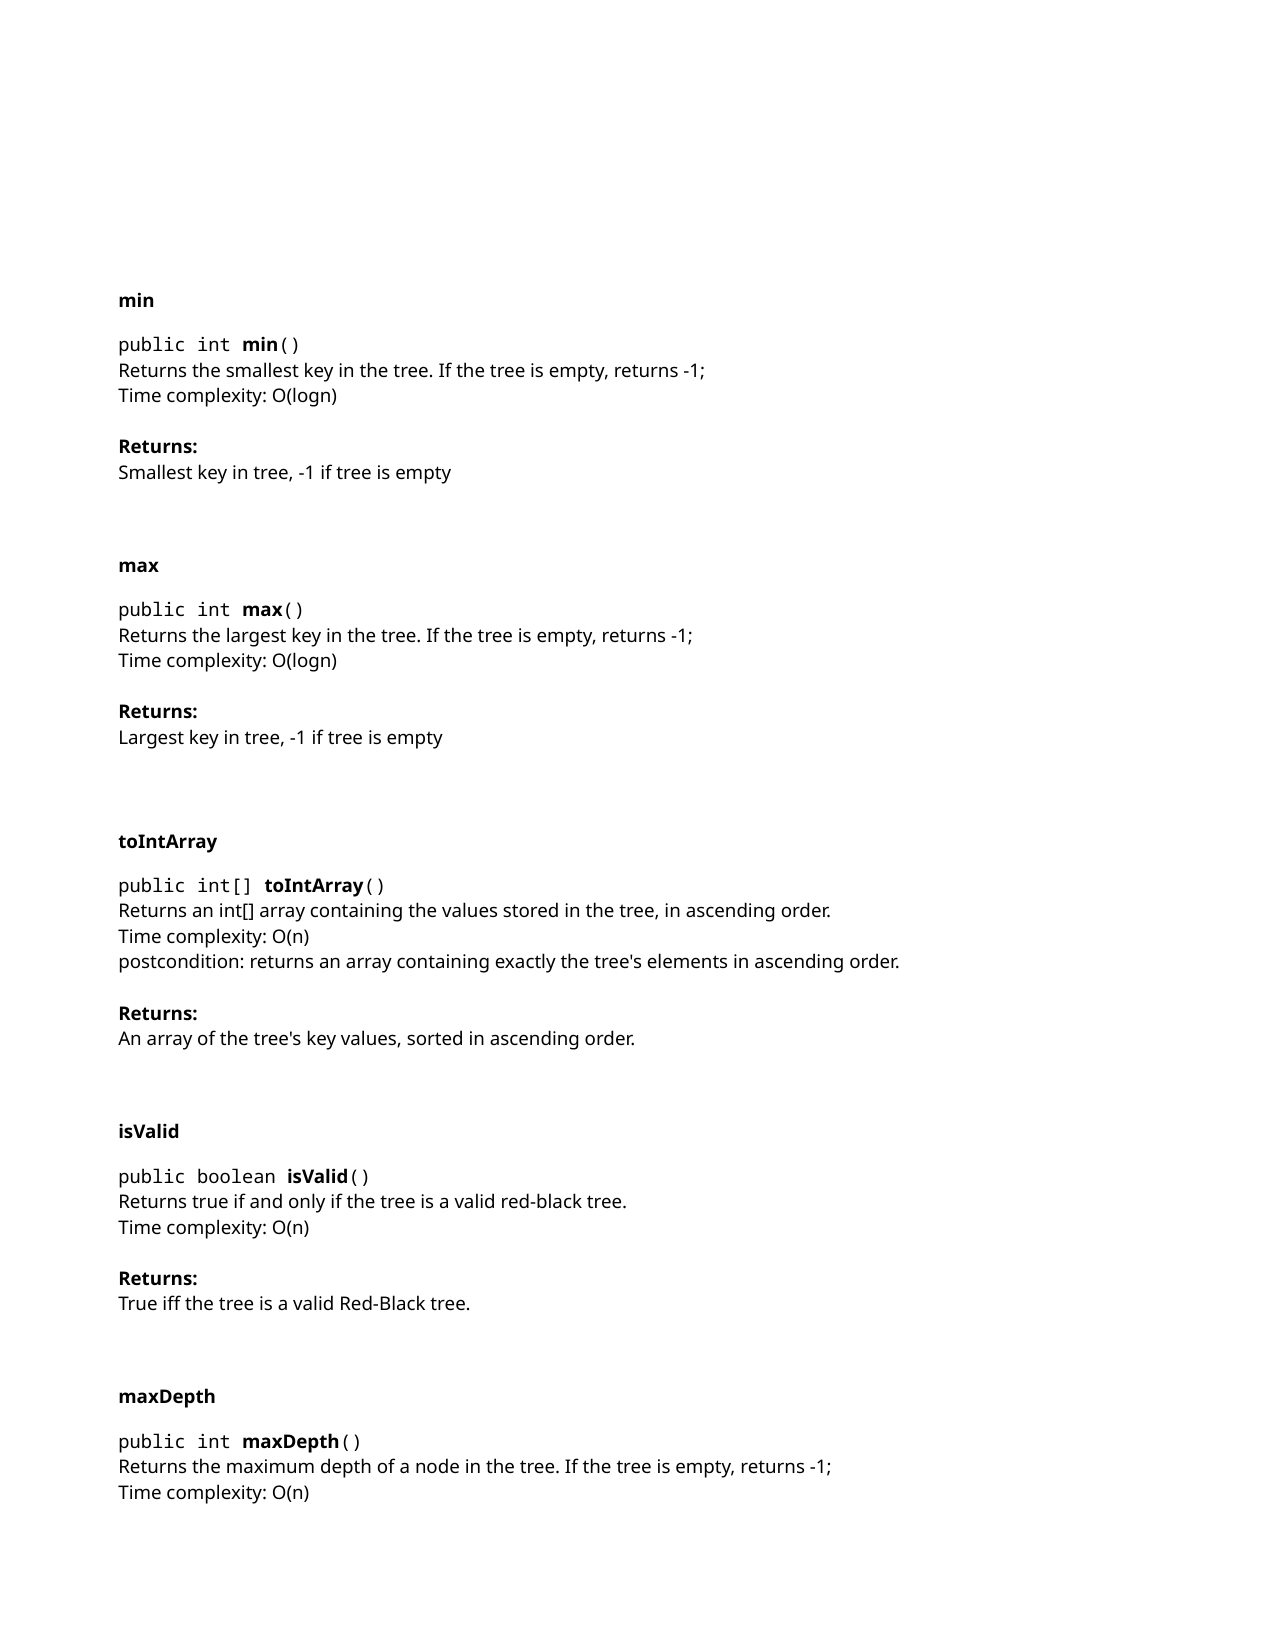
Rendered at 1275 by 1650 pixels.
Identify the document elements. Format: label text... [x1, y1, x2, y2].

text max [118, 552, 1157, 578]
text toIntArray [118, 828, 1157, 853]
text Returns true if and only if the tree is a valid red-black tree. [118, 1188, 1157, 1214]
text public boolean isValid() [118, 1163, 1157, 1188]
text postcondition: returns an array containing exactly the tree's elements in ascending order. [118, 949, 1157, 974]
text public int min() [118, 332, 1157, 357]
text Time complexity: O(logn) [118, 648, 1157, 673]
text Largest key in tree, -1 if tree is empty [118, 724, 1157, 750]
text Time complexity: O(n) [118, 1479, 1157, 1504]
text public int maxDepth() [118, 1428, 1157, 1453]
text Time complexity: O(logn) [118, 383, 1157, 408]
text Smallest key in tree, -1 if tree is empty [118, 459, 1157, 485]
text True iff the tree is a valid Red-Black tree. [118, 1291, 1157, 1316]
text Returns: [118, 699, 1157, 724]
text Returns the largest key in the tree. If the tree is empty, returns -1; [118, 622, 1157, 648]
text maxDepth [118, 1384, 1157, 1409]
text An array of the tree's key values, sorted in ascending order. [118, 1025, 1157, 1051]
text Time complexity: O(n) [118, 923, 1157, 949]
text Returns the maximum depth of a node in the tree. If the tree is empty, returns -1; [118, 1453, 1157, 1479]
text Returns an int[] array containing the values stored in the tree, in ascending order. [118, 898, 1157, 923]
text Returns: [118, 1265, 1157, 1291]
text Time complexity: O(n) [118, 1214, 1157, 1239]
text public int[] toIntArray() [118, 872, 1157, 898]
text min [118, 287, 1157, 313]
text Returns the smallest key in the tree. If the tree is empty, returns -1; [118, 357, 1157, 383]
text isValid [118, 1119, 1157, 1144]
text Returns: [118, 1000, 1157, 1025]
text Returns: [118, 434, 1157, 459]
text public int max() [118, 597, 1157, 622]
